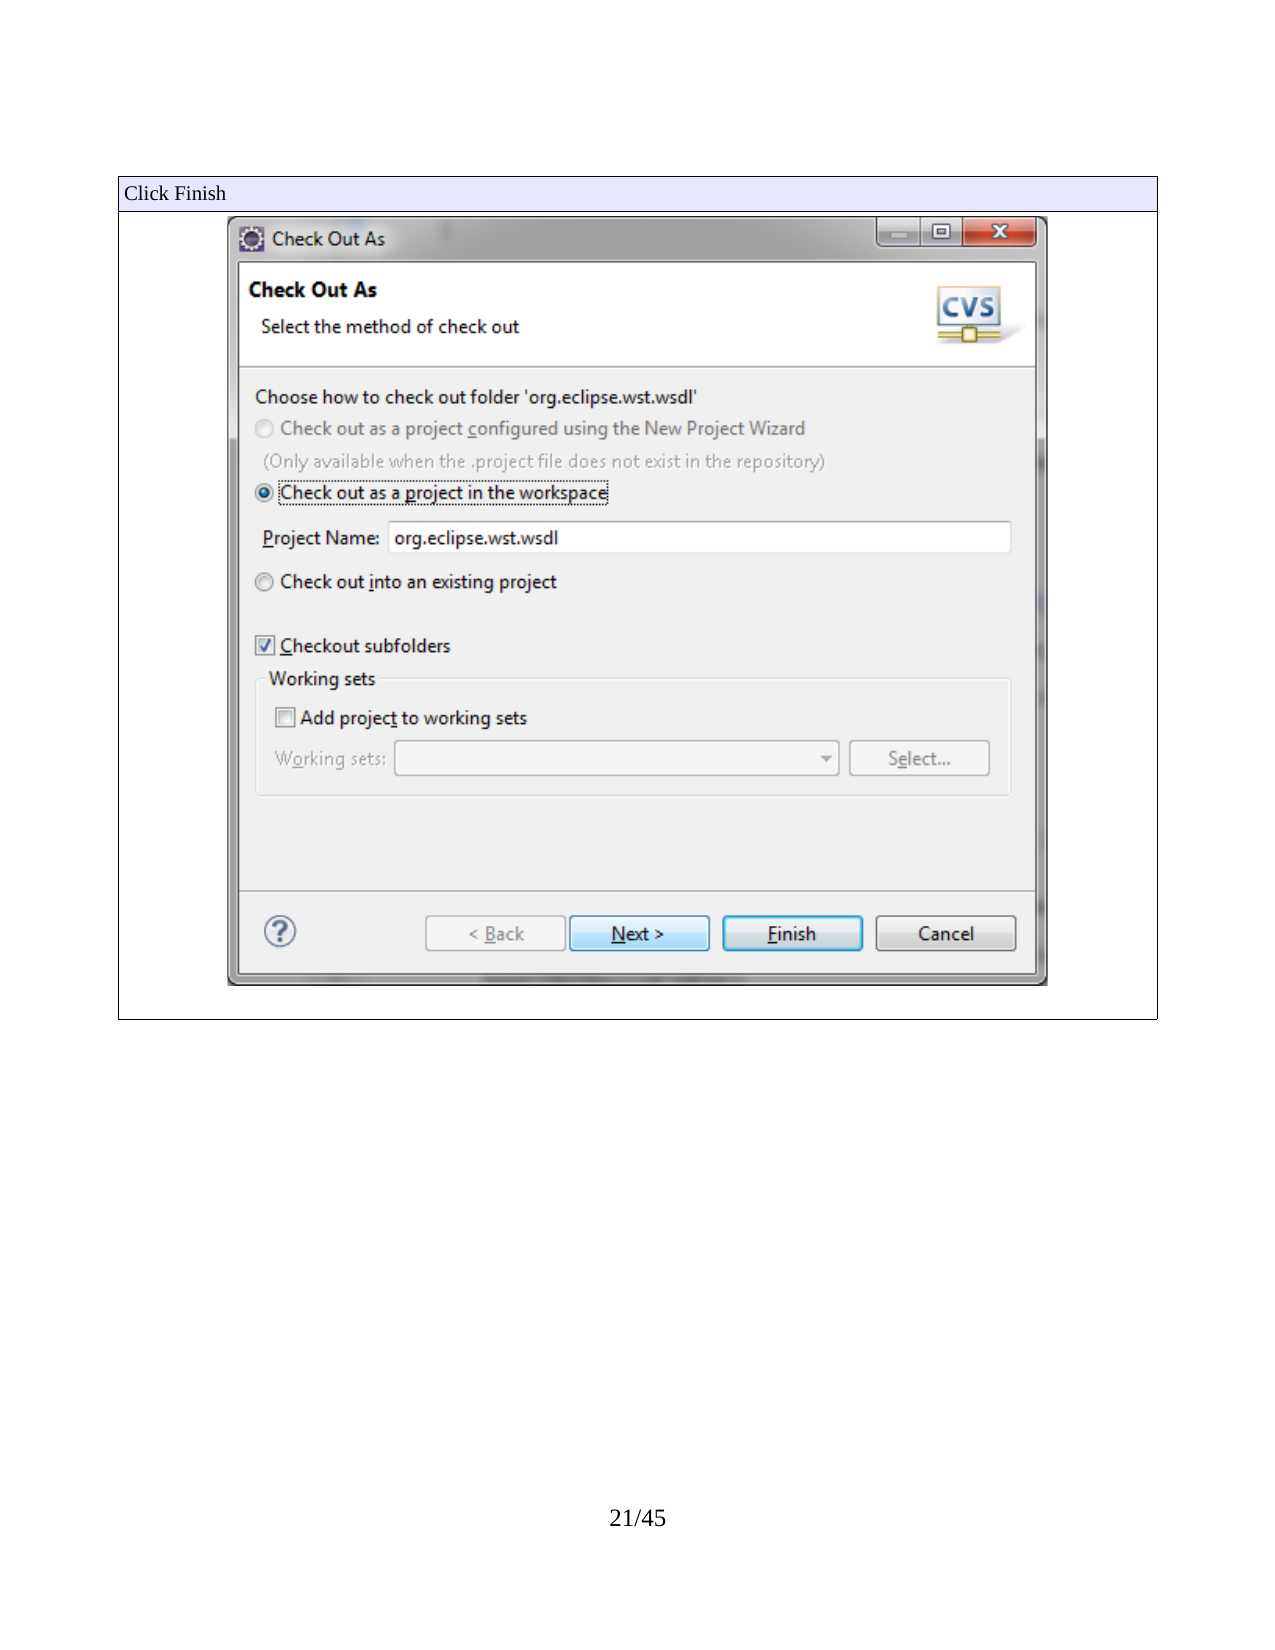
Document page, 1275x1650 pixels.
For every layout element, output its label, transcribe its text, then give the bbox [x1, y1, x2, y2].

table_header Click Finish [119, 177, 1157, 211]
table_cell [119, 212, 1157, 1019]
picture [227, 216, 1048, 986]
